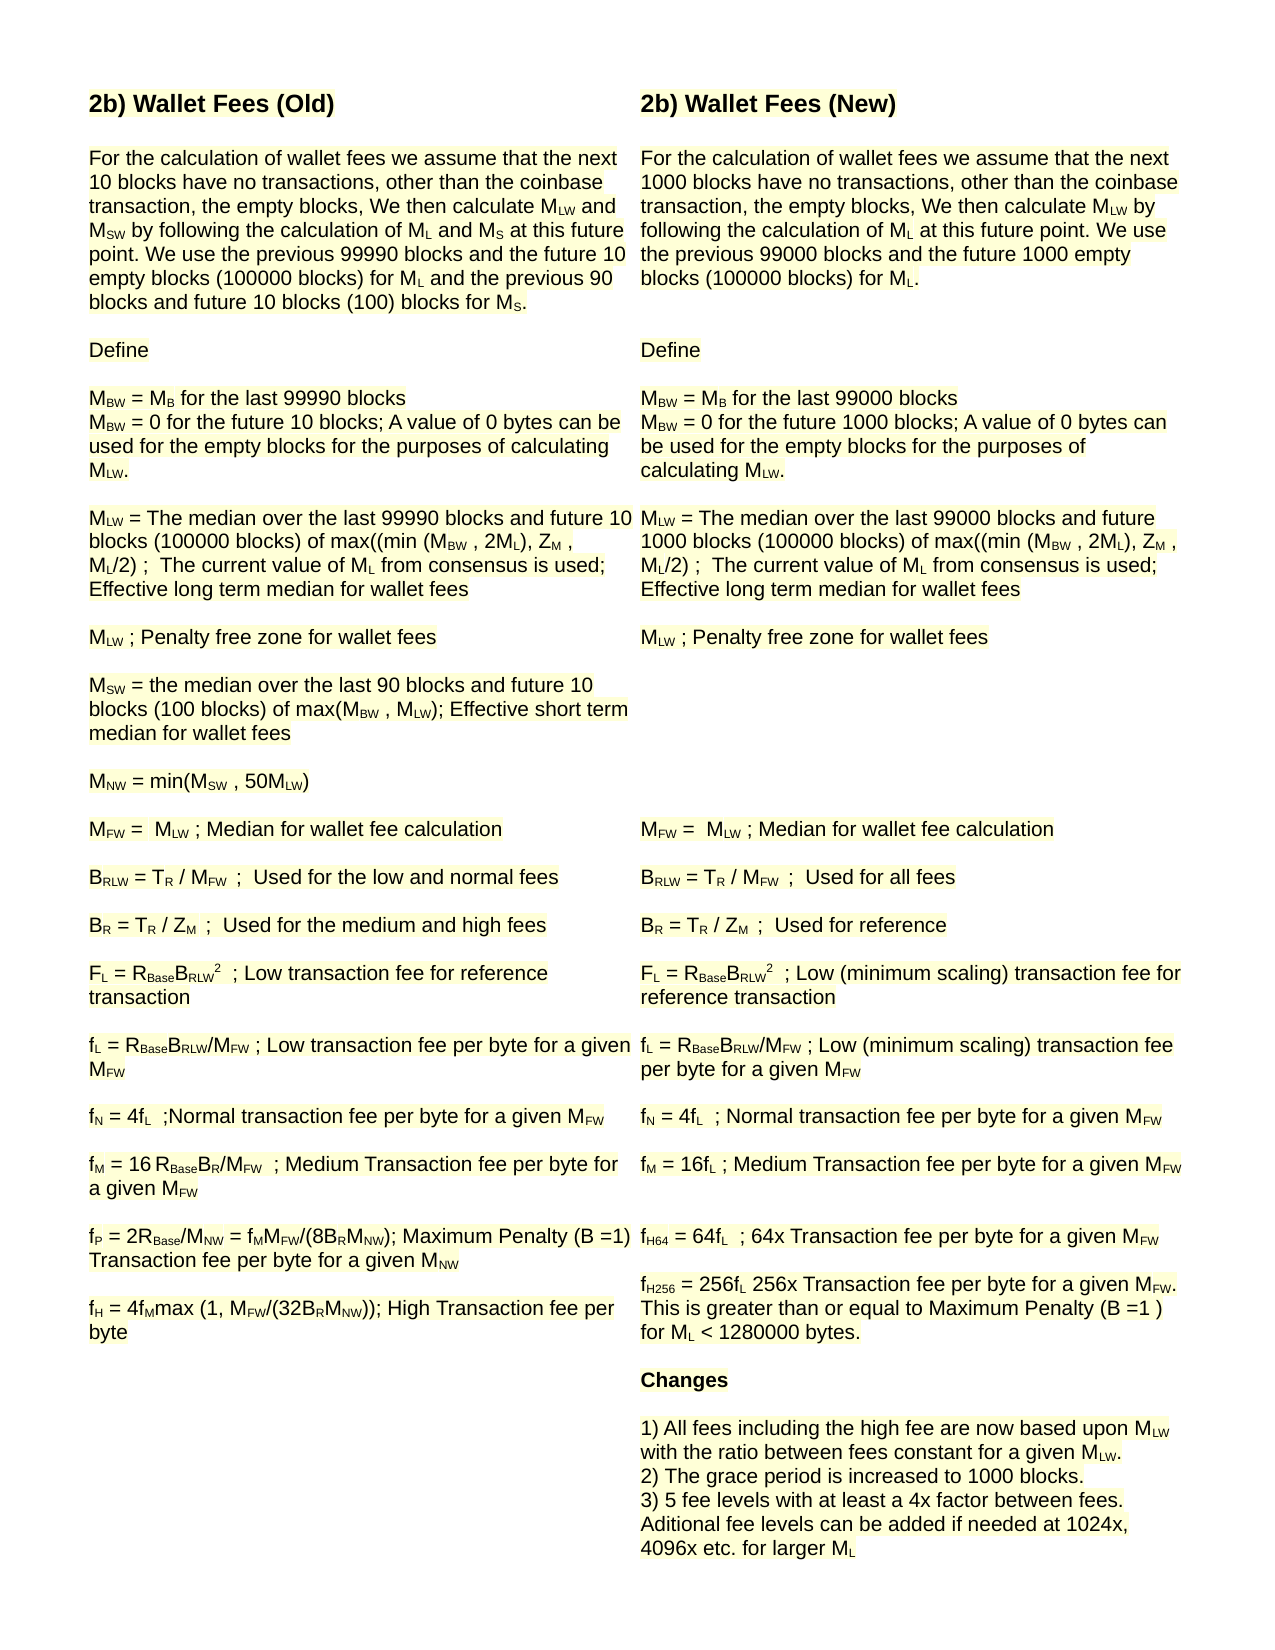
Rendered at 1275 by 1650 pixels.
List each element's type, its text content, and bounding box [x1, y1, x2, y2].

text FL = RBaseBRLW2 ; Low transaction fee for reference transaction [88, 961, 634, 1008]
text BR = TR / ZM ; Used for the medium and high fees [88, 913, 634, 937]
text Changes [640, 1368, 1186, 1392]
text fM = 16fL ; Medium Transaction fee per byte for a given MFW [640, 1152, 1186, 1176]
text FL = RBaseBRLW2 ; Low (minimum scaling) transaction fee for reference transaction [640, 961, 1186, 1008]
text fM = 16 RBaseBR/MFW ; Medium Transaction fee per byte for a given MFW [88, 1152, 634, 1200]
text fN = 4fL ; Normal transaction fee per byte for a given MFW [640, 1104, 1186, 1128]
text BRLW = TR / MFW ; Used for all fees [640, 865, 1186, 889]
text BR = TR / ZM ; Used for reference [640, 913, 1186, 937]
text Define [88, 338, 634, 362]
text 2b) Wallet Fees (New) [640, 88, 1186, 117]
text fH64 = 64fL ; 64x Transaction fee per byte for a given MFW [640, 1224, 1186, 1248]
text MLW ; Penalty free zone for wallet fees [640, 625, 1186, 649]
text 2) The grace period is increased to 1000 blocks. [640, 1464, 1186, 1488]
text fL = RBaseBRLW/MFW ; Low (minimum scaling) transaction fee per byte for a given MFW [640, 1032, 1186, 1080]
text MBW = MB for the last 99990 blocks MBW = 0 for the future 10 blocks; A value of 0 bytes can be used for the empty blocks for the purposes of calculating MLW. [88, 386, 634, 481]
text fL = RBaseBRLW/MFW ; Low transaction fee per byte for a given MFW [88, 1032, 634, 1080]
text with the ratio between fees constant for a given MLW. [640, 1440, 1186, 1464]
text For the calculation of wallet fees we assume that the next 1000 blocks have no transactions, other than the coinbase transaction, the empty blocks, We then calculate MLW by following the calculation of ML at this future point. We use the previous 99000 blocks and the future 1000 empty blocks (100000 blocks) for ML. [640, 146, 1186, 290]
text MLW = The median over the last 99000 blocks and future 1000 blocks (100000 blocks) of max((min (MBW , 2ML), ZM , ML/2) ; The current value of ML from consensus is used; Effective long term median for wallet fees [640, 505, 1186, 601]
text MNW = min(MSW , 50MLW) [88, 769, 634, 793]
text For the calculation of wallet fees we assume that the next 10 blocks have no transactions, other than the coinbase transaction, the empty blocks, We then calculate MLW and MSW by following the calculation of ML and MS at this future point. We use the previous 99990 blocks and the future 10 empty blocks (100000 blocks) for ML and the previous 90 blocks and future 10 blocks (100) blocks for MS. [88, 146, 634, 314]
text fH = 4fMmax (1, MFW/(32BRMNW)); High Transaction fee per byte [88, 1296, 634, 1344]
text fH256 = 256fL 256x Transaction fee per byte for a given MFW. This is greater than or equal to Maximum Penalty (B =1 ) for ML < 1280000 bytes. [640, 1272, 1186, 1344]
text MBW = MB for the last 99000 blocks MBW = 0 for the future 1000 blocks; A value of 0 bytes can be used for the empty blocks for the purposes of calculating MLW. [640, 386, 1186, 481]
text fN = 4fL ;Normal transaction fee per byte for a given MFW [88, 1104, 634, 1128]
text 1) All fees including the high fee are now based upon MLW [640, 1416, 1186, 1440]
text MSW = the median over the last 90 blocks and future 10 blocks (100 blocks) of max(MBW , MLW); Effective short term median for wallet fees [88, 673, 634, 745]
text MFW = MLW ; Median for wallet fee calculation [88, 817, 634, 841]
text MLW ; Penalty free zone for wallet fees [88, 625, 634, 649]
text Define [640, 338, 1186, 362]
text fP = 2RBase/MNW = fMMFW/(8BRMNW); Maximum Penalty (B =1) Transaction fee per byte for a given MNW [88, 1224, 634, 1272]
text MLW = The median over the last 99990 blocks and future 10 blocks (100000 blocks) of max((min (MBW , 2ML), ZM , ML/2) ; The current value of ML from consensus is used; Effective long term median for wallet fees [88, 505, 634, 601]
text MFW = MLW ; Median for wallet fee calculation [640, 817, 1186, 841]
text 2b) Wallet Fees (Old) [88, 88, 634, 117]
text 3) 5 fee levels with at least a 4x factor between fees. Aditional fee levels can be added if needed at 1024x, 4096x etc. for larger ML [640, 1488, 1186, 1559]
text BRLW = TR / MFW ; Used for the low and normal fees [88, 865, 634, 889]
